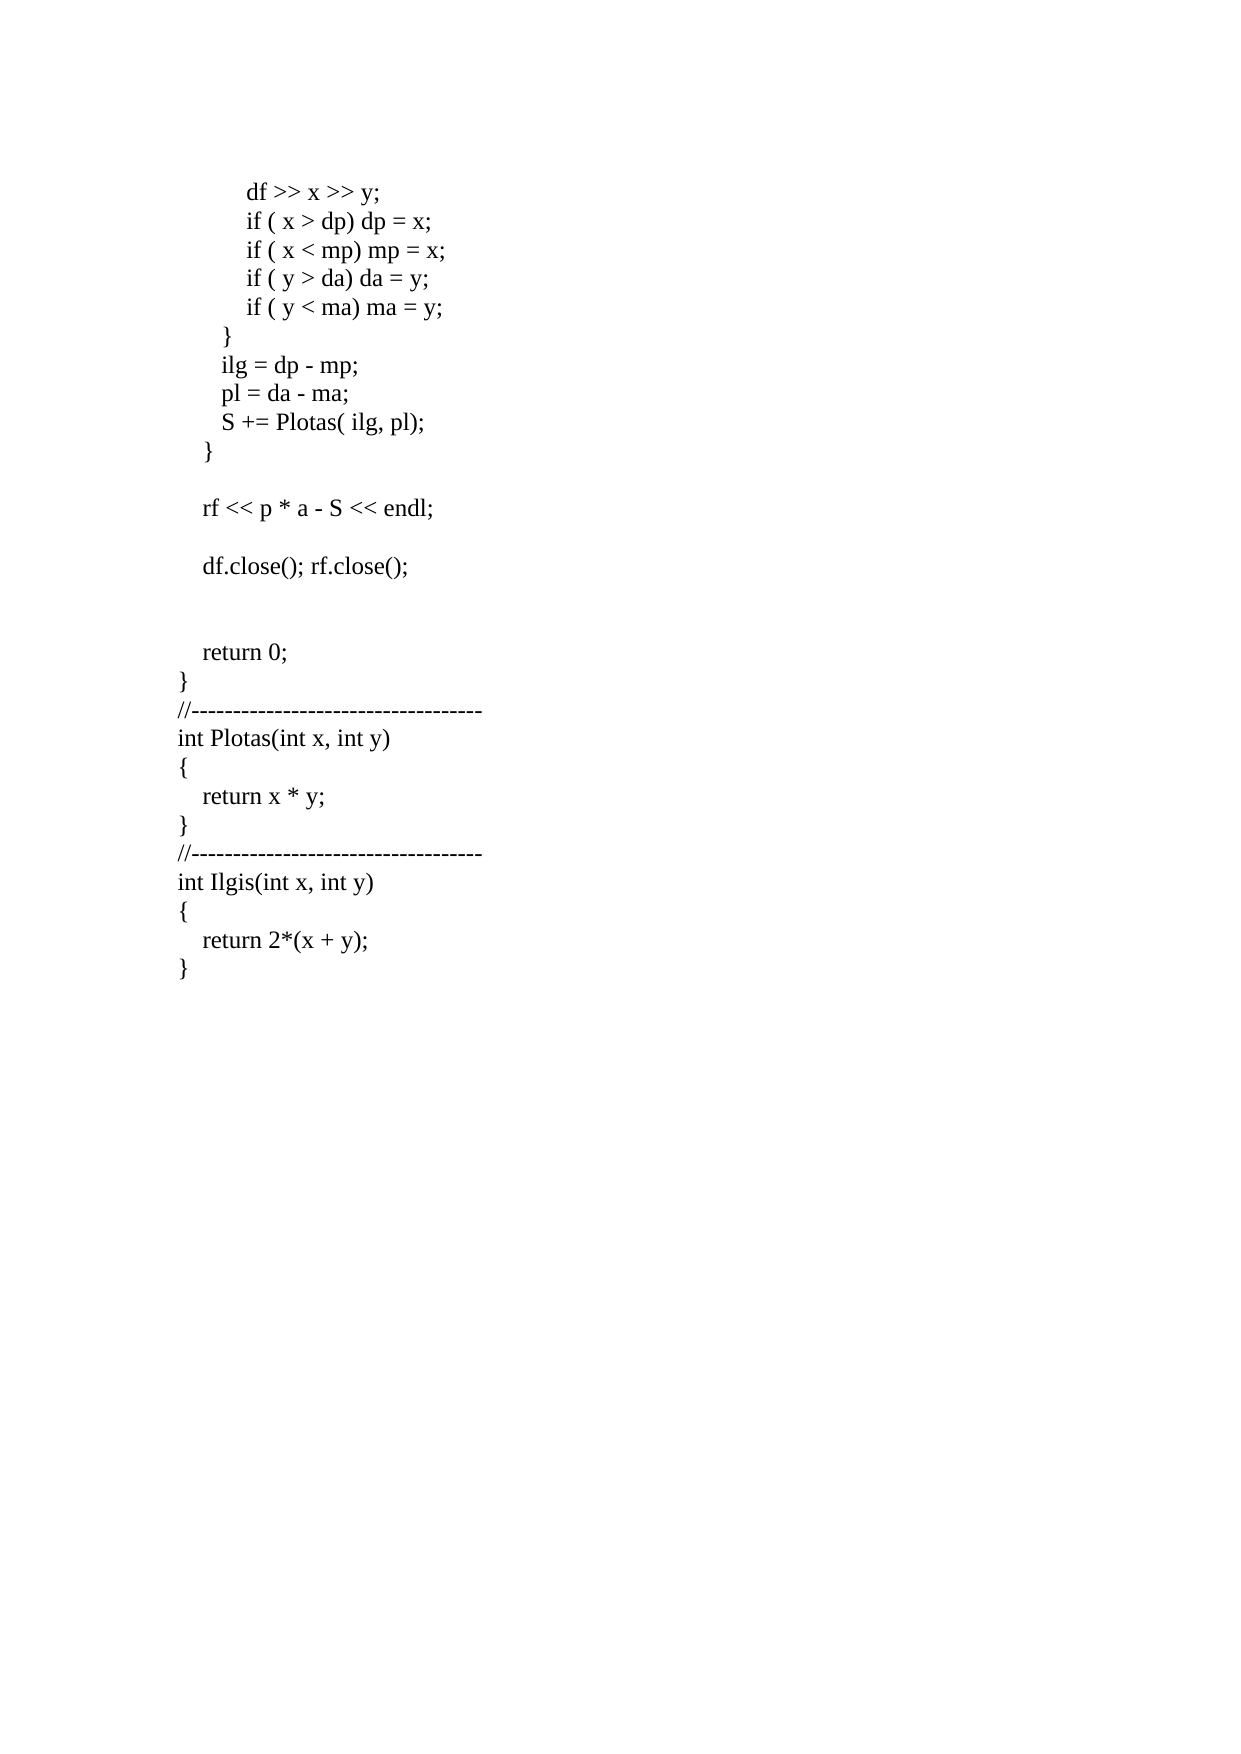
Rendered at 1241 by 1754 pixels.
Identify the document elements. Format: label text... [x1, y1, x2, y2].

text if ( x > dp) dp = x; [177, 206, 1181, 235]
text return x * y; [177, 781, 1181, 810]
text df >> x >> y; [177, 177, 1181, 206]
text ilg = dp - mp; [177, 350, 1181, 378]
text if ( x < mp) mp = x; [177, 235, 1181, 263]
text } [177, 436, 1181, 465]
text if ( y > da) da = y; [177, 263, 1181, 292]
text } [177, 321, 1181, 350]
text { [177, 752, 1181, 781]
text int Plotas(int x, int y) [177, 723, 1181, 752]
text return 0; [177, 637, 1181, 666]
text //----------------------------------- [177, 695, 1181, 723]
text rf << p * a - S << endl; [177, 493, 1181, 522]
text //----------------------------------- [177, 838, 1181, 867]
text } [177, 953, 1181, 982]
text pl = da - ma; [177, 378, 1181, 407]
text if ( y < ma) ma = y; [177, 292, 1181, 321]
text return 2*(x + y); [177, 925, 1181, 953]
text int Ilgis(int x, int y) [177, 867, 1181, 896]
text } [177, 666, 1181, 695]
text S += Plotas( ilg, pl); [177, 407, 1181, 436]
text df.close(); rf.close(); [177, 551, 1181, 580]
text } [177, 810, 1181, 838]
text { [177, 896, 1181, 925]
